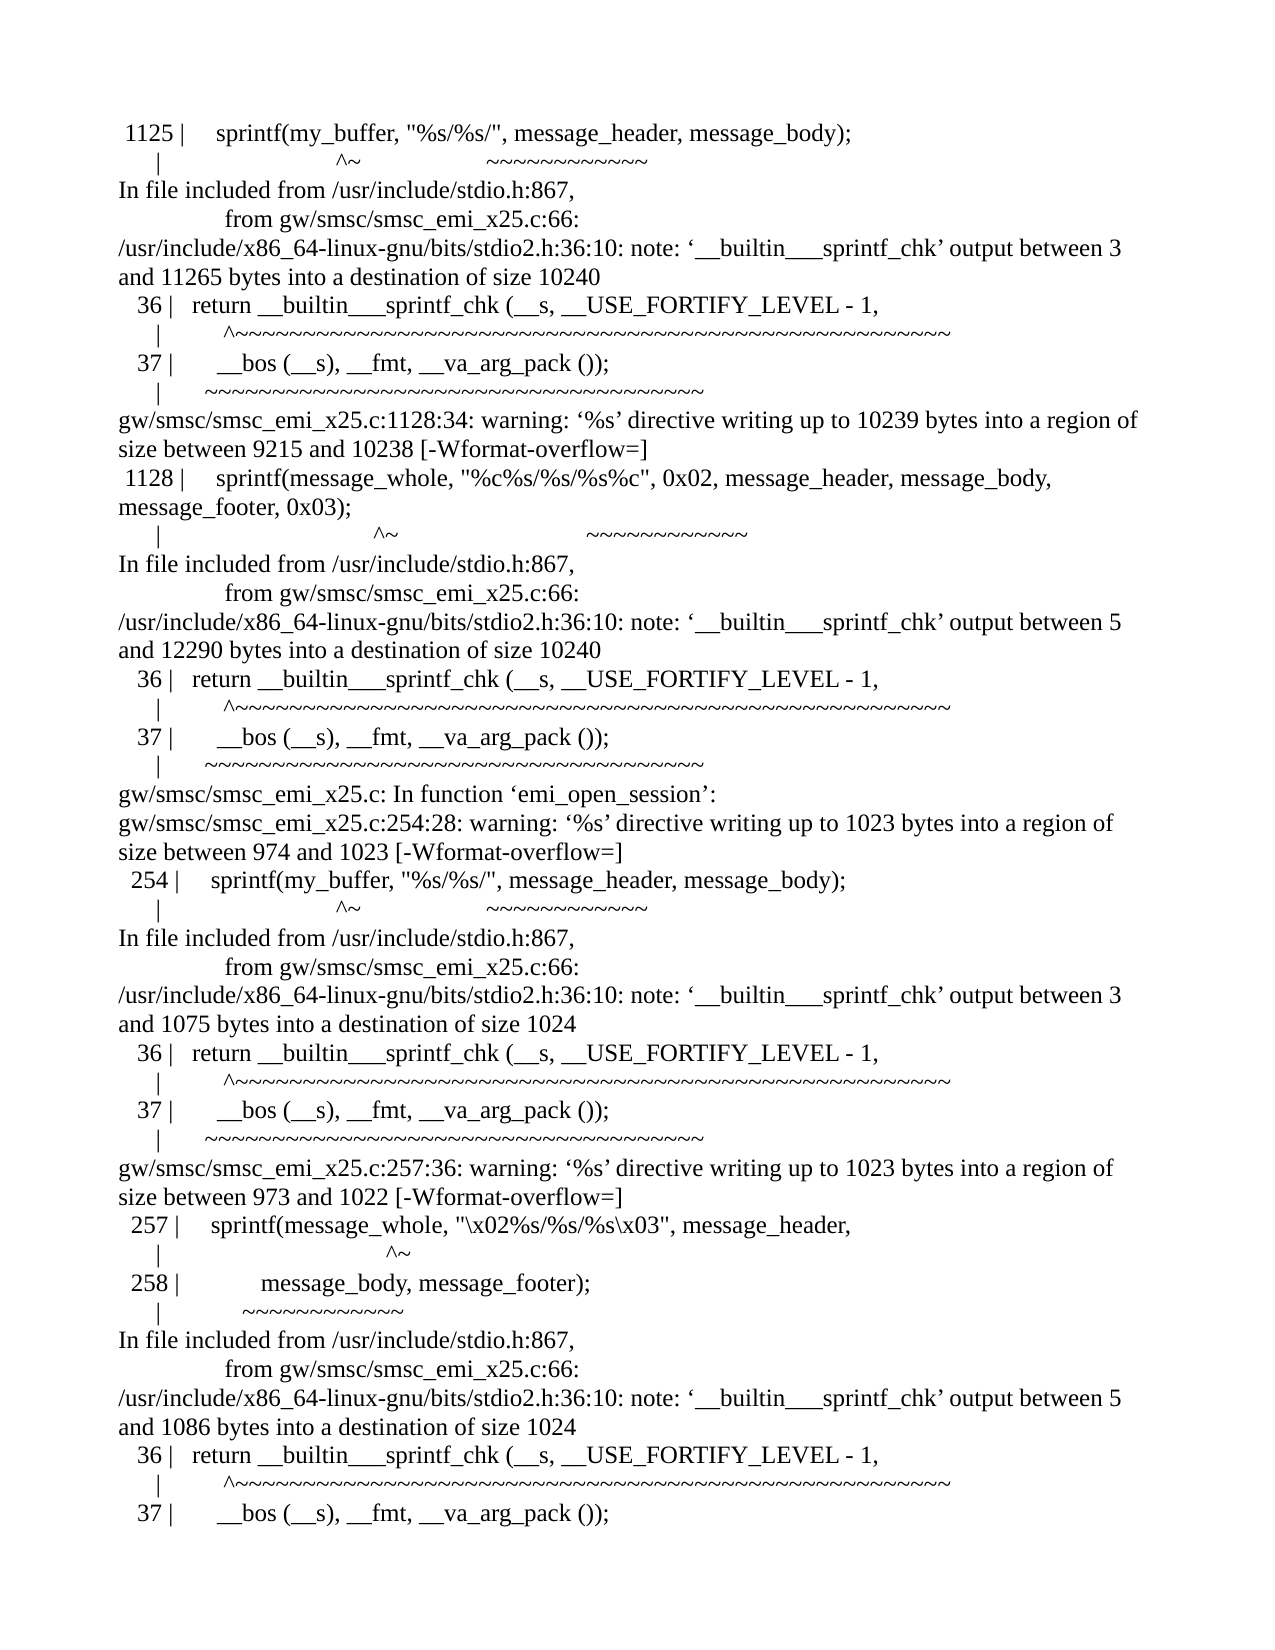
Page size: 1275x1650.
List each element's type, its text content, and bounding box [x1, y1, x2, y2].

text /usr/include/x86_64-linux-gnu/bits/stdio2.h:36:10: note: ‘__builtin___sprintf_chk’ output between 3 and 11265 bytes into a destination of size 10240 [118, 233, 1157, 291]
text In file included from /usr/include/stdio.h:867, [118, 923, 1157, 952]
text | ~~~~~~~~~~~~~~~~~~~~~~~~~~~~~~~~~~~~~ [118, 751, 1157, 779]
text | ^~~~~~~~~~~~~~~~~~~~~~~~~~~~~~~~~~~~~~~~~~~~~~~~~~~~~~ [118, 319, 1157, 348]
text from gw/smsc/smsc_emi_x25.c:66: [118, 1354, 1157, 1383]
text 254 | sprintf(my_buffer, "%s/%s/", message_header, message_body); [118, 866, 1157, 894]
text 36 | return __builtin___sprintf_chk (__s, __USE_FORTIFY_LEVEL - 1, [118, 664, 1157, 693]
text /usr/include/x86_64-linux-gnu/bits/stdio2.h:36:10: note: ‘__builtin___sprintf_chk’ output between 5 and 12290 bytes into a destination of size 10240 [118, 607, 1157, 664]
text | ^~ ~~~~~~~~~~~~ [118, 147, 1157, 176]
text In file included from /usr/include/stdio.h:867, [118, 549, 1157, 578]
text | ~~~~~~~~~~~~~~~~~~~~~~~~~~~~~~~~~~~~~ [118, 1124, 1157, 1153]
text 1125 | sprintf(my_buffer, "%s/%s/", message_header, message_body); [118, 118, 1157, 147]
text gw/smsc/smsc_emi_x25.c:1128:34: warning: ‘%s’ directive writing up to 10239 bytes into a region of size between 9215 and 10238 [-Wformat-overflow=] [118, 406, 1157, 463]
text In file included from /usr/include/stdio.h:867, [118, 1326, 1157, 1354]
text | ^~~~~~~~~~~~~~~~~~~~~~~~~~~~~~~~~~~~~~~~~~~~~~~~~~~~~~ [118, 1469, 1157, 1498]
text from gw/smsc/smsc_emi_x25.c:66: [118, 578, 1157, 607]
text from gw/smsc/smsc_emi_x25.c:66: [118, 952, 1157, 981]
text from gw/smsc/smsc_emi_x25.c:66: [118, 204, 1157, 233]
text gw/smsc/smsc_emi_x25.c:257:36: warning: ‘%s’ directive writing up to 1023 bytes into a region of size between 973 and 1022 [-Wformat-overflow=] [118, 1153, 1157, 1211]
text | ^~~~~~~~~~~~~~~~~~~~~~~~~~~~~~~~~~~~~~~~~~~~~~~~~~~~~~ [118, 693, 1157, 722]
text 36 | return __builtin___sprintf_chk (__s, __USE_FORTIFY_LEVEL - 1, [118, 1038, 1157, 1067]
text gw/smsc/smsc_emi_x25.c:254:28: warning: ‘%s’ directive writing up to 1023 bytes into a region of size between 974 and 1023 [-Wformat-overflow=] [118, 808, 1157, 866]
text | ^~~~~~~~~~~~~~~~~~~~~~~~~~~~~~~~~~~~~~~~~~~~~~~~~~~~~~ [118, 1067, 1157, 1096]
text | ^~ [118, 1239, 1157, 1268]
text /usr/include/x86_64-linux-gnu/bits/stdio2.h:36:10: note: ‘__builtin___sprintf_chk’ output between 3 and 1075 bytes into a destination of size 1024 [118, 981, 1157, 1038]
text | ^~ ~~~~~~~~~~~~ [118, 894, 1157, 923]
text 37 | __bos (__s), __fmt, __va_arg_pack ()); [118, 348, 1157, 377]
text | ~~~~~~~~~~~~ [118, 1297, 1157, 1326]
text 36 | return __builtin___sprintf_chk (__s, __USE_FORTIFY_LEVEL - 1, [118, 1441, 1157, 1469]
text | ~~~~~~~~~~~~~~~~~~~~~~~~~~~~~~~~~~~~~ [118, 377, 1157, 406]
text 37 | __bos (__s), __fmt, __va_arg_pack ()); [118, 1096, 1157, 1124]
text In file included from /usr/include/stdio.h:867, [118, 176, 1157, 204]
text /usr/include/x86_64-linux-gnu/bits/stdio2.h:36:10: note: ‘__builtin___sprintf_chk’ output between 5 and 1086 bytes into a destination of size 1024 [118, 1383, 1157, 1441]
text | ^~ ~~~~~~~~~~~~ [118, 521, 1157, 549]
text 258 | message_body, message_footer); [118, 1268, 1157, 1297]
text 36 | return __builtin___sprintf_chk (__s, __USE_FORTIFY_LEVEL - 1, [118, 291, 1157, 319]
text 37 | __bos (__s), __fmt, __va_arg_pack ()); [118, 722, 1157, 751]
text gw/smsc/smsc_emi_x25.c: In function ‘emi_open_session’: [118, 779, 1157, 808]
text 1128 | sprintf(message_whole, "%c%s/%s/%s%c", 0x02, message_header, message_body, message_footer, 0x03); [118, 463, 1157, 521]
text 257 | sprintf(message_whole, "\x02%s/%s/%s\x03", message_header, [118, 1211, 1157, 1239]
text 37 | __bos (__s), __fmt, __va_arg_pack ()); [118, 1498, 1157, 1527]
